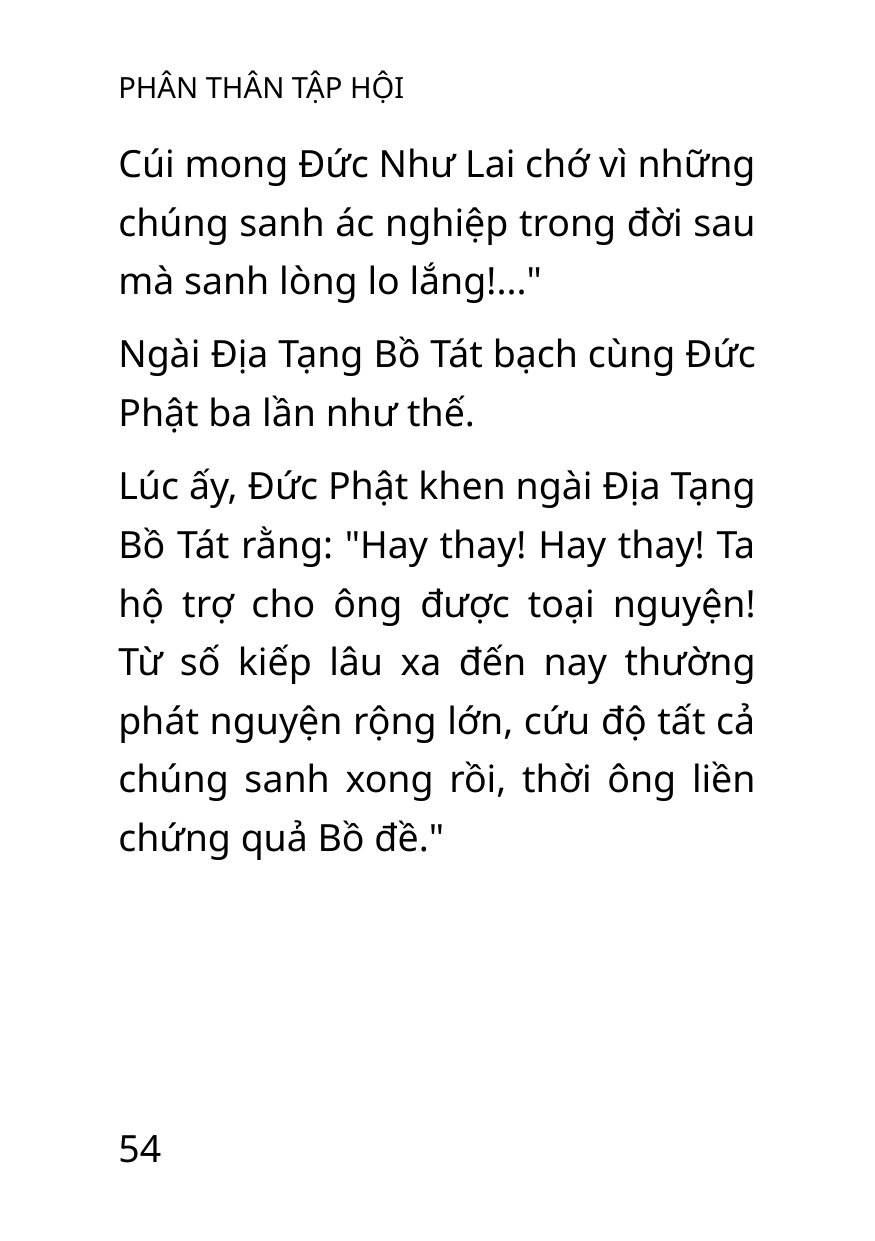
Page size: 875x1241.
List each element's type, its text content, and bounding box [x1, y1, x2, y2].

text Lúc ấy, Đức Phật khen ngài Địa Tạng Bồ Tát rằng: "Hay thay! Hay thay! Ta hộ trợ cho ông được toại nguyện! Từ số kiếp lâu xa đến nay thường phát nguyện rộng lớn, cứu độ tất cả chúng sanh xong rồi, thời ông liền chứng quả Bồ đề." [118, 459, 756, 862]
text Cúi mong Đức Như Lai chớ vì những chúng sanh ác nghiệp trong đời sau mà sanh lòng lo lắng!..." [118, 137, 756, 306]
text Ngài Địa Tạng Bồ Tát bạch cùng Đức Phật ba lần như thế. [118, 328, 756, 437]
